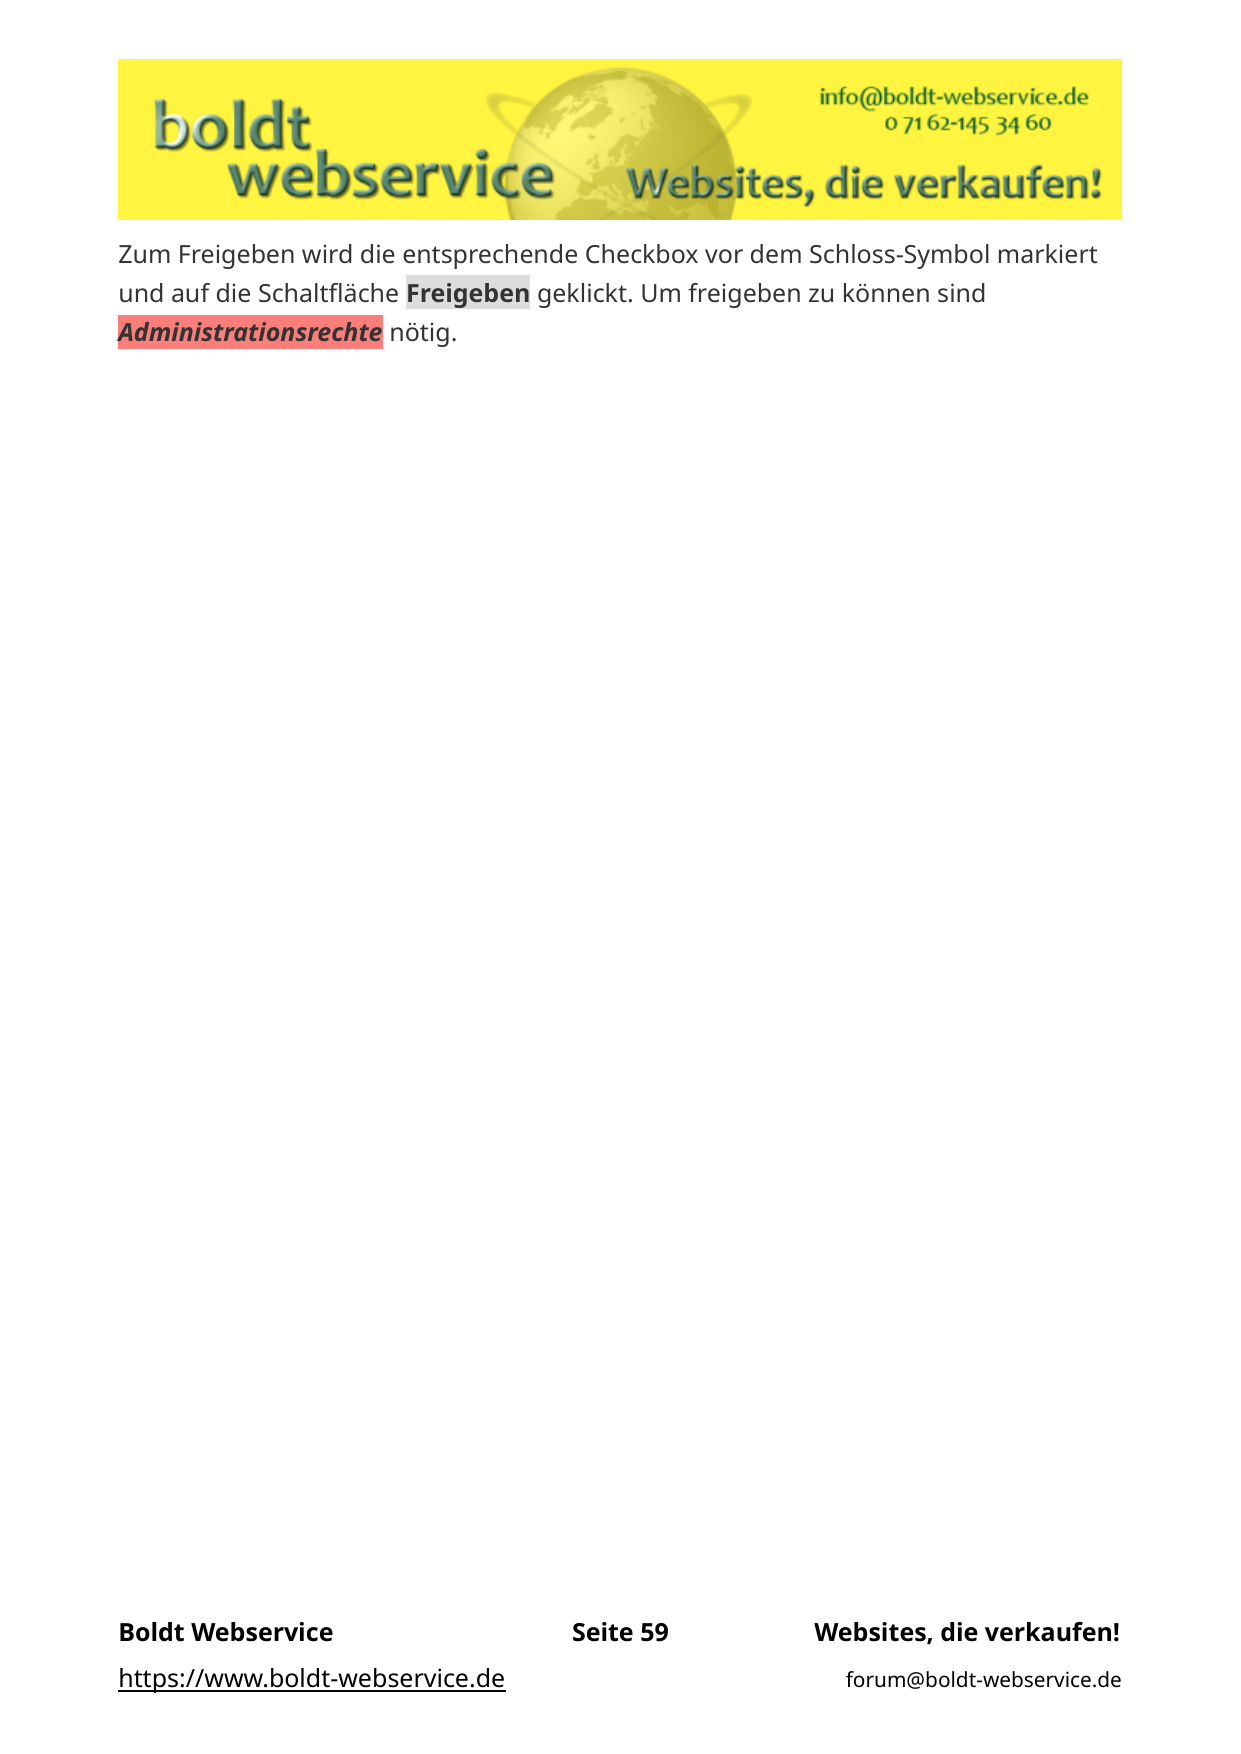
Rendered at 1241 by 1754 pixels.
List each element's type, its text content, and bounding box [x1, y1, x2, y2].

picture [118, 59, 1123, 220]
text Zum Freigeben wird die entsprechende Checkbox vor dem Schloss-Symbol markiert und auf die Schaltfläche Freigeben geklickt. Um freigeben zu können sind Administrationsrechte nötig. [118, 236, 1122, 349]
